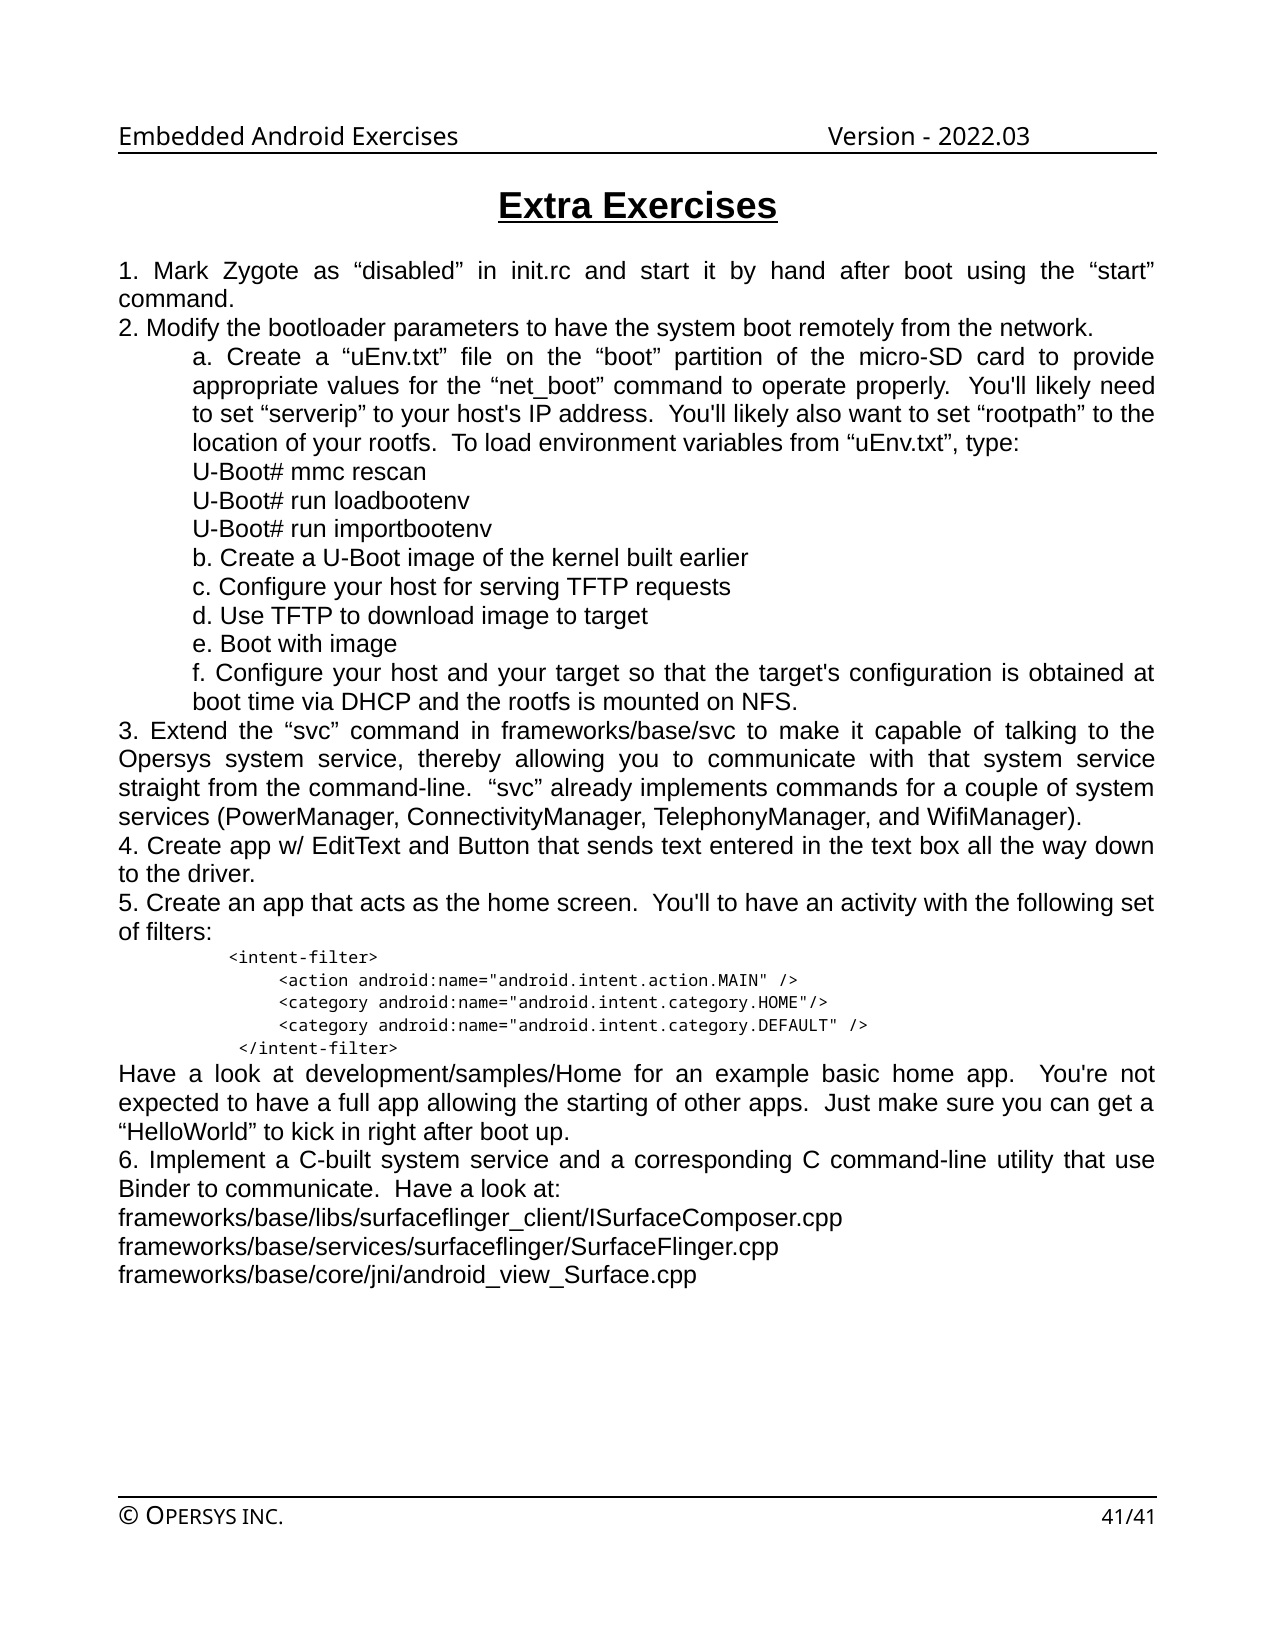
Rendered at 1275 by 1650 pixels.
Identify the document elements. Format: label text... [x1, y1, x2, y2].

text <intent-filter> [118, 946, 1157, 968]
text frameworks/base/libs/surfaceflinger_client/ISurfaceComposer.cpp frameworks/base/services/surfaceflinger/SurfaceFlinger.cpp frameworks/base/core/jni/android_view_Surface.cpp [118, 1203, 1157, 1289]
text 5. Create an app that acts as the home screen. You'll to have an activity with the following set of filters: [118, 888, 1157, 946]
text 2. Modify the bootloader parameters to have the system boot remotely from the network. [118, 313, 1157, 342]
text 3. Extend the “svc” command in frameworks/base/svc to make it capable of talking to the Opersys system service, thereby allowing you to communicate with that system service straight from the command-line. “svc” already implements commands for a couple of system services (PowerManager, ConnectivityManager, TelephonyManager, and WifiManager). [118, 716, 1157, 831]
text <category android:name="android.intent.category.DEFAULT" /> [118, 1014, 1157, 1036]
text <category android:name="android.intent.category.HOME"/> [118, 991, 1157, 1014]
text d. Use TFTP to download image to target [192, 601, 1157, 629]
text f. Configure your host and your target so that the target's configuration is obtained at boot time via DHCP and the rootfs is mounted on NFS. [192, 658, 1157, 716]
text Extra Exercises [118, 184, 1157, 227]
text 4. Create app w/ EditText and Button that sends text entered in the text box all the way down to the driver. [118, 831, 1157, 888]
text </intent-filter> [118, 1036, 1157, 1059]
text U-Boot# run importbootenv [192, 514, 1157, 543]
text a. Create a “uEnv.txt” file on the “boot” partition of the micro-SD card to provide appropriate values for the “net_boot” command to operate properly. You'll likely need to set “serverip” to your host's IP address. You'll likely also want to set “rootpath” to the location of your rootfs. To load environment variables from “uEnv.txt”, type: [192, 342, 1157, 457]
text e. Boot with image [192, 629, 1157, 658]
text 6. Implement a C-built system service and a corresponding C command-line utility that use Binder to communicate. Have a look at: [118, 1145, 1157, 1203]
text 1. Mark Zygote as “disabled” in init.rc and start it by hand after boot using the “start” command. [118, 256, 1157, 313]
text U-Boot# run loadbootenv [192, 486, 1157, 514]
text b. Create a U-Boot image of the kernel built earlier [192, 543, 1157, 572]
text <action android:name="android.intent.action.MAIN" /> [118, 968, 1157, 991]
text U-Boot# mmc rescan [192, 457, 1157, 486]
text c. Configure your host for serving TFTP requests [192, 572, 1157, 601]
text Have a look at development/samples/Home for an example basic home app. You're not expected to have a full app allowing the starting of other apps. Just make sure you can get a “HelloWorld” to kick in right after boot up. [118, 1059, 1157, 1145]
